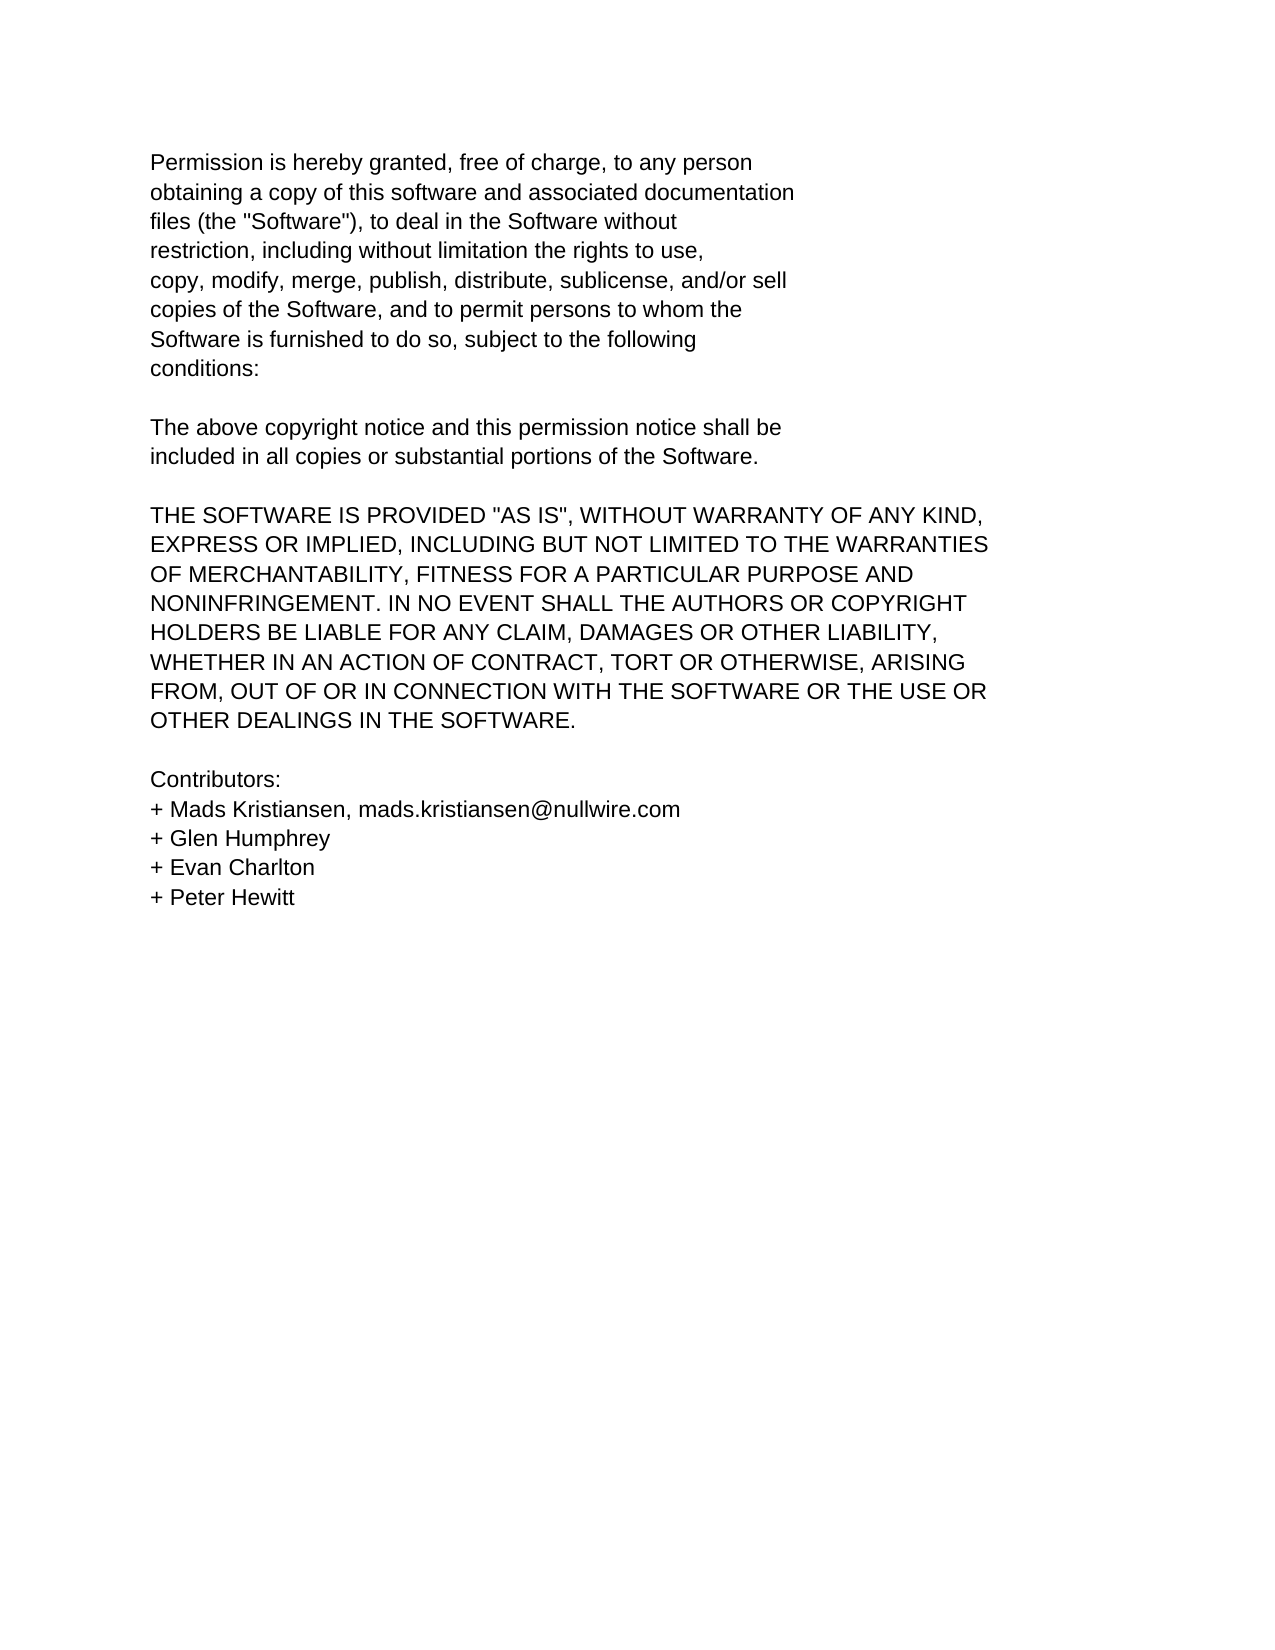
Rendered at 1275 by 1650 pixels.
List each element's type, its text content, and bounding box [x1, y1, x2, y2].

text OF MERCHANTABILITY, FITNESS FOR A PARTICULAR PURPOSE AND [150, 561, 1125, 587]
text copy, modify, merge, publish, distribute, sublicense, and/or sell [150, 267, 1125, 293]
text + Evan Charlton [150, 855, 1125, 881]
text included in all copies or substantial portions of the Software. [150, 444, 1125, 469]
text OTHER DEALINGS IN THE SOFTWARE. [150, 708, 1125, 734]
text Contributors: [150, 767, 1125, 792]
text restriction, including without limitation the rights to use, [150, 238, 1125, 264]
text copies of the Software, and to permit persons to whom the [150, 297, 1125, 322]
text + Glen Humphrey [150, 826, 1125, 851]
text HOLDERS BE LIABLE FOR ANY CLAIM, DAMAGES OR OTHER LIABILITY, [150, 620, 1125, 646]
text + Peter Hewitt [150, 884, 1125, 910]
text + Mads Kristiansen, mads.kristiansen@nullwire.com [150, 796, 1125, 822]
text Permission is hereby granted, free of charge, to any person [150, 150, 1125, 176]
text NONINFRINGEMENT. IN NO EVENT SHALL THE AUTHORS OR COPYRIGHT [150, 591, 1125, 616]
text Software is furnished to do so, subject to the following [150, 326, 1125, 352]
text THE SOFTWARE IS PROVIDED "AS IS", WITHOUT WARRANTY OF ANY KIND, [150, 502, 1125, 528]
text WHETHER IN AN ACTION OF CONTRACT, TORT OR OTHERWISE, ARISING [150, 649, 1125, 675]
text conditions: [150, 356, 1125, 381]
text FROM, OUT OF OR IN CONNECTION WITH THE SOFTWARE OR THE USE OR [150, 679, 1125, 704]
text EXPRESS OR IMPLIED, INCLUDING BUT NOT LIMITED TO THE WARRANTIES [150, 532, 1125, 557]
text obtaining a copy of this software and associated documentation [150, 179, 1125, 205]
text The above copyright notice and this permission notice shall be [150, 414, 1125, 440]
text files (the "Software"), to deal in the Software without [150, 209, 1125, 234]
